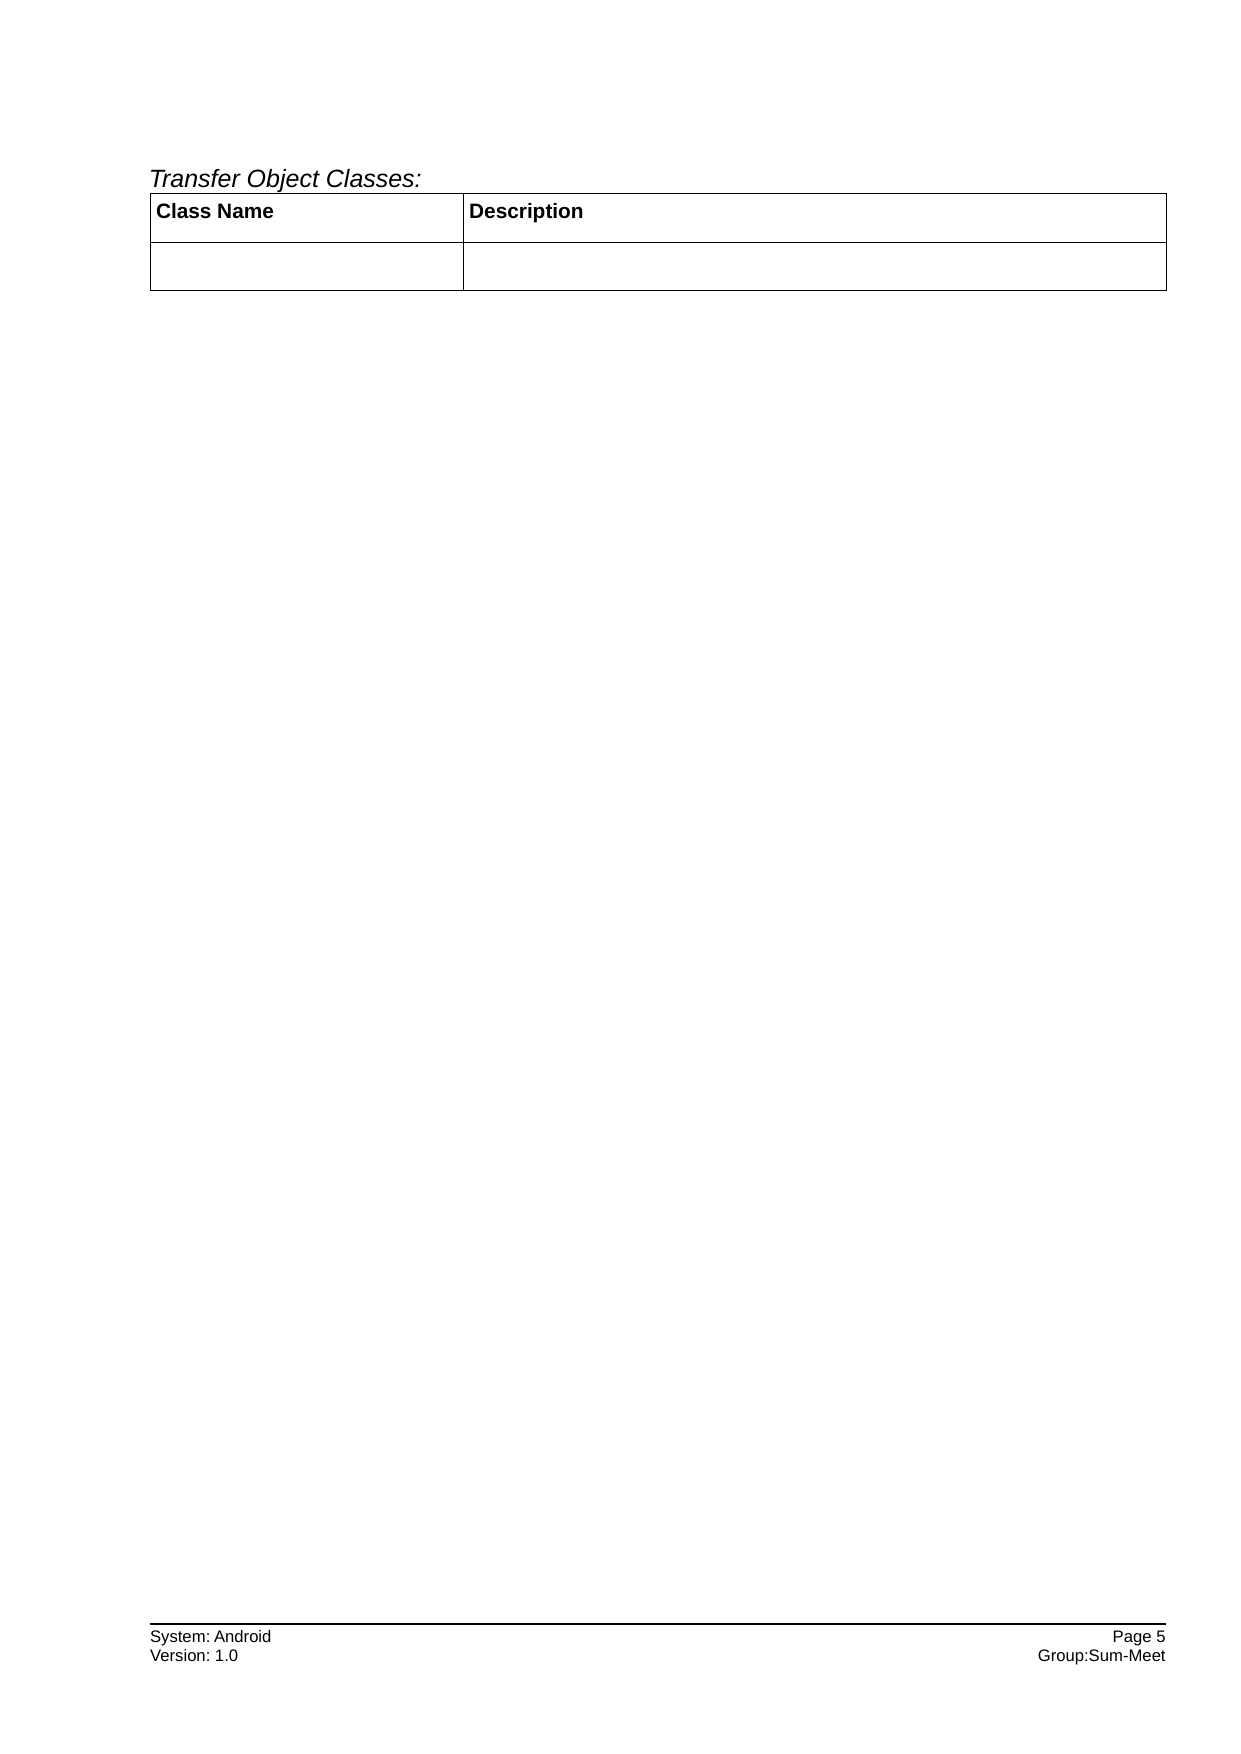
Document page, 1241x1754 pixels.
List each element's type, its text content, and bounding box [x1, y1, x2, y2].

table_header Description [464, 194, 1166, 242]
table_header Class Name [151, 194, 463, 242]
text Transfer Object Classes: [148, 164, 1166, 193]
table_cell [464, 243, 1166, 290]
table_cell [151, 243, 463, 290]
